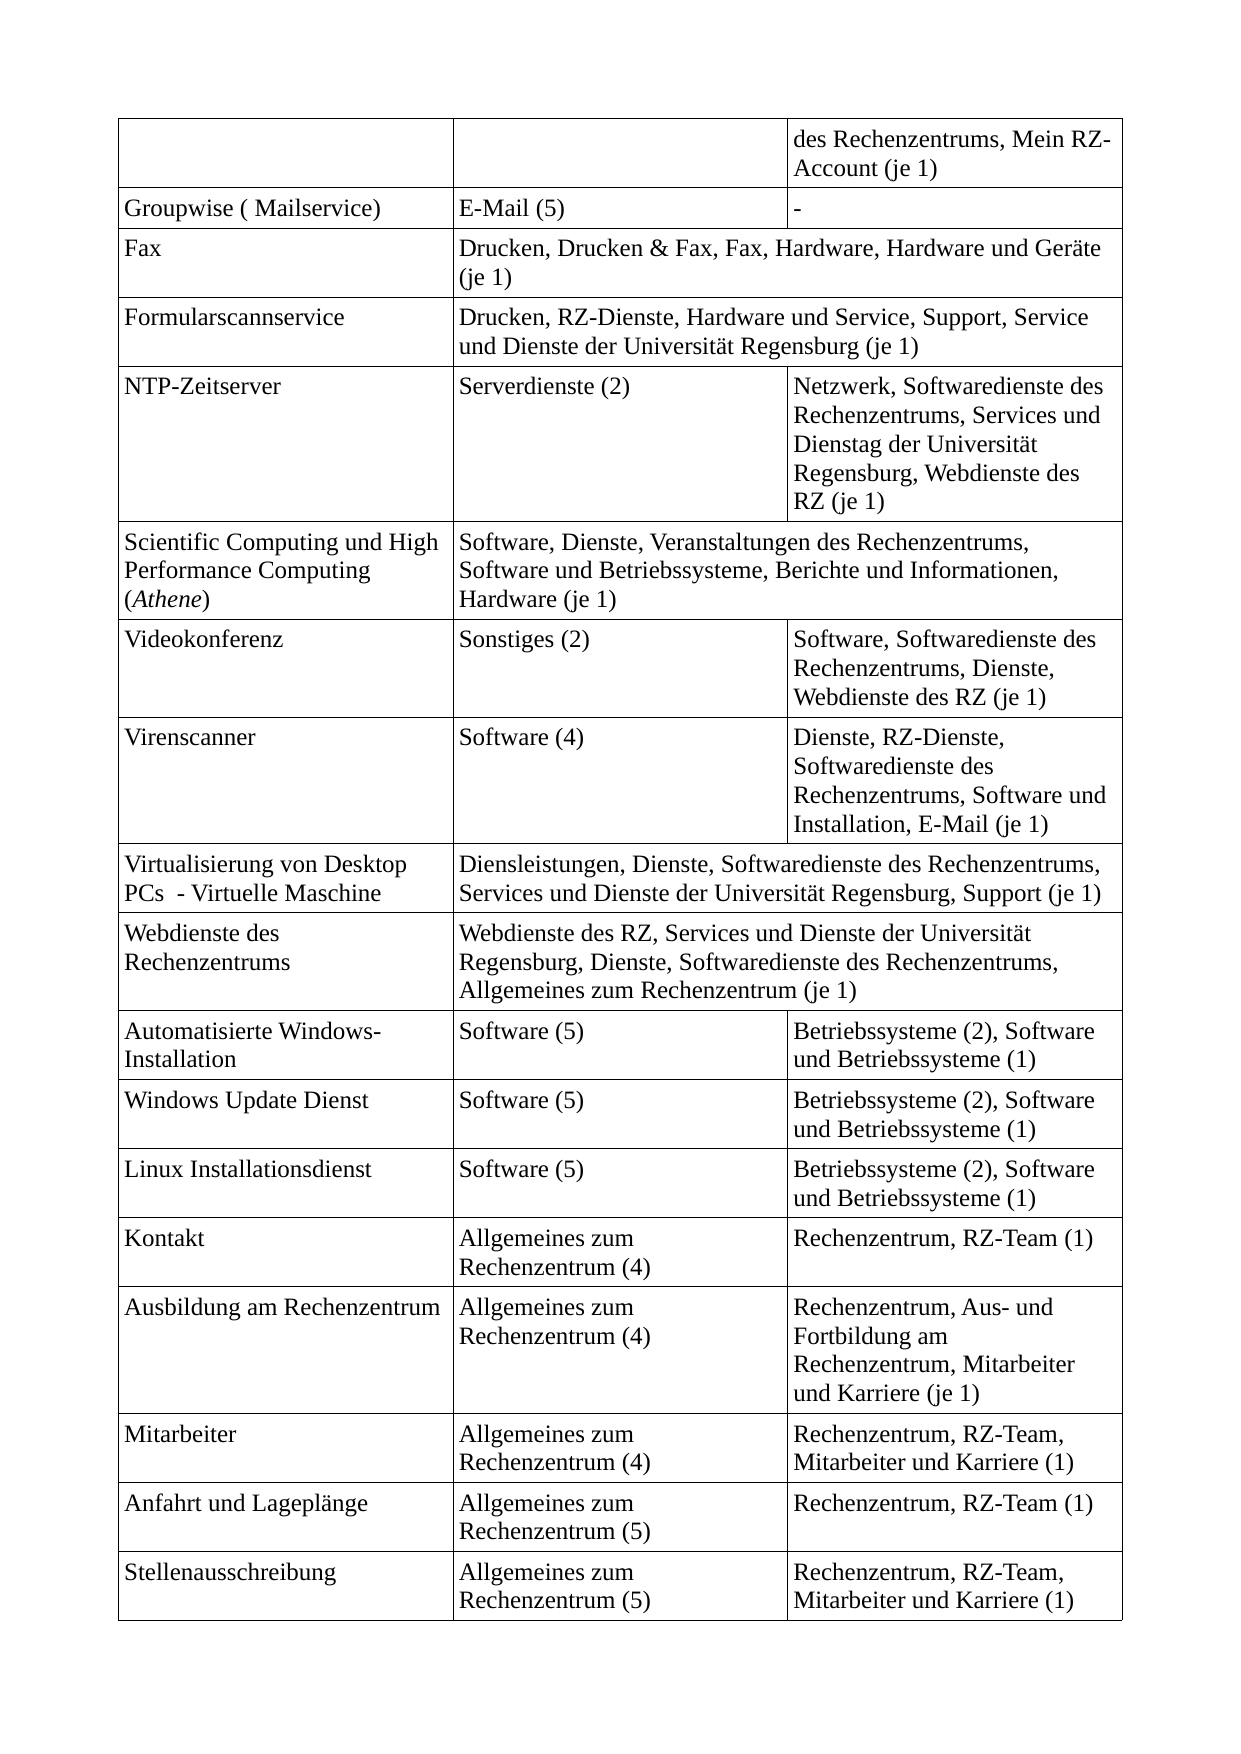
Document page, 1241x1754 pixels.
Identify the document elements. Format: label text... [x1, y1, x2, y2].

table_cell Drucken, RZ-Dienste, Hardware und Service, Support, Service und Dienste der Universität Regensburg (je 1) [454, 298, 1122, 366]
table_cell Allgemeines zum Rechenzentrum (4) [454, 1414, 787, 1482]
table_cell Rechenzentrum, Aus- und Fortbildung am Rechenzentrum, Mitarbeiter und Karriere (je 1) [788, 1287, 1122, 1413]
table_cell Rechenzentrum, RZ-Team (1) [788, 1218, 1122, 1286]
table_cell Mitarbeiter [119, 1414, 453, 1482]
table_cell Software (5) [454, 1011, 787, 1079]
table_cell Software, Softwaredienste des Rechenzentrums, Dienste, Webdienste des RZ (je 1) [788, 620, 1122, 717]
table_cell Ausbildung am Rechenzentrum [119, 1287, 453, 1413]
table_cell Rechenzentrum, RZ-Team, Mitarbeiter und Karriere (1) [788, 1552, 1122, 1620]
table_cell Windows Update Dienst [119, 1080, 453, 1148]
table_cell Webdienste des Rechenzentrums [119, 913, 453, 1010]
table_cell Stellenausschreibung [119, 1552, 453, 1620]
table_cell Allgemeines zum Rechenzentrum (4) [454, 1287, 787, 1413]
table_cell Groupwise ( Mailservice) [119, 188, 453, 227]
table_cell des Rechenzentrums, Mein RZ-Account (je 1) [788, 119, 1122, 187]
table_cell Kontakt [119, 1218, 453, 1286]
table_cell [454, 119, 787, 187]
table_cell Rechenzentrum, RZ-Team, Mitarbeiter und Karriere (1) [788, 1414, 1122, 1482]
table_cell Webdienste des RZ, Services und Dienste der Universität Regensburg, Dienste, Softwaredienste des Rechenzentrums, Allgemeines zum Rechenzentrum (je 1) [454, 913, 1122, 1010]
table_cell Automatisierte Windows-Installation [119, 1011, 453, 1079]
table_cell Netzwerk, Softwaredienste des Rechenzentrums, Services und Dienstag der Universität Regensburg, Webdienste des RZ (je 1) [788, 367, 1122, 521]
table_cell Sonstiges (2) [454, 620, 787, 717]
table_cell Allgemeines zum Rechenzentrum (5) [454, 1483, 787, 1551]
table_cell Software (5) [454, 1080, 787, 1148]
table_cell Allgemeines zum Rechenzentrum (4) [454, 1218, 787, 1286]
table_cell Serverdienste (2) [454, 367, 787, 521]
table_cell Diensleistungen, Dienste, Softwaredienste des Rechenzentrums, Services und Dienste der Universität Regensburg, Support (je 1) [454, 844, 1122, 912]
table_cell Scientific Computing und High Performance Computing (Athene) [119, 522, 453, 619]
table_cell Virenscanner [119, 718, 453, 843]
table_cell E-Mail (5) [454, 188, 787, 227]
table_cell [119, 119, 453, 187]
table_cell Anfahrt und Lageplänge [119, 1483, 453, 1551]
table_cell Betriebssysteme (2), Software und Betriebssysteme (1) [788, 1149, 1122, 1217]
table_cell Formularscannservice [119, 298, 453, 366]
table_cell Virtualisierung von Desktop PCs - Virtuelle Maschine [119, 844, 453, 912]
table_cell Rechenzentrum, RZ-Team (1) [788, 1483, 1122, 1551]
table_cell Linux Installationsdienst [119, 1149, 453, 1217]
table_cell Software (4) [454, 718, 787, 843]
table_cell Betriebssysteme (2), Software und Betriebssysteme (1) [788, 1080, 1122, 1148]
table_cell Videokonferenz [119, 620, 453, 717]
table_cell Fax [119, 229, 453, 297]
table_cell Drucken, Drucken & Fax, Fax, Hardware, Hardware und Geräte (je 1) [454, 229, 1122, 297]
table_cell Software, Dienste, Veranstaltungen des Rechenzentrums, Software und Betriebssysteme, Berichte und Informationen, Hardware (je 1) [454, 522, 1122, 619]
table_cell Allgemeines zum Rechenzentrum (5) [454, 1552, 787, 1620]
table_cell Dienste, RZ-Dienste, Softwaredienste des Rechenzentrums, Software und Installation, E-Mail (je 1) [788, 718, 1122, 843]
table_cell NTP-Zeitserver [119, 367, 453, 521]
table_cell Software (5) [454, 1149, 787, 1217]
table_cell - [788, 188, 1122, 227]
table_cell Betriebssysteme (2), Software und Betriebssysteme (1) [788, 1011, 1122, 1079]
